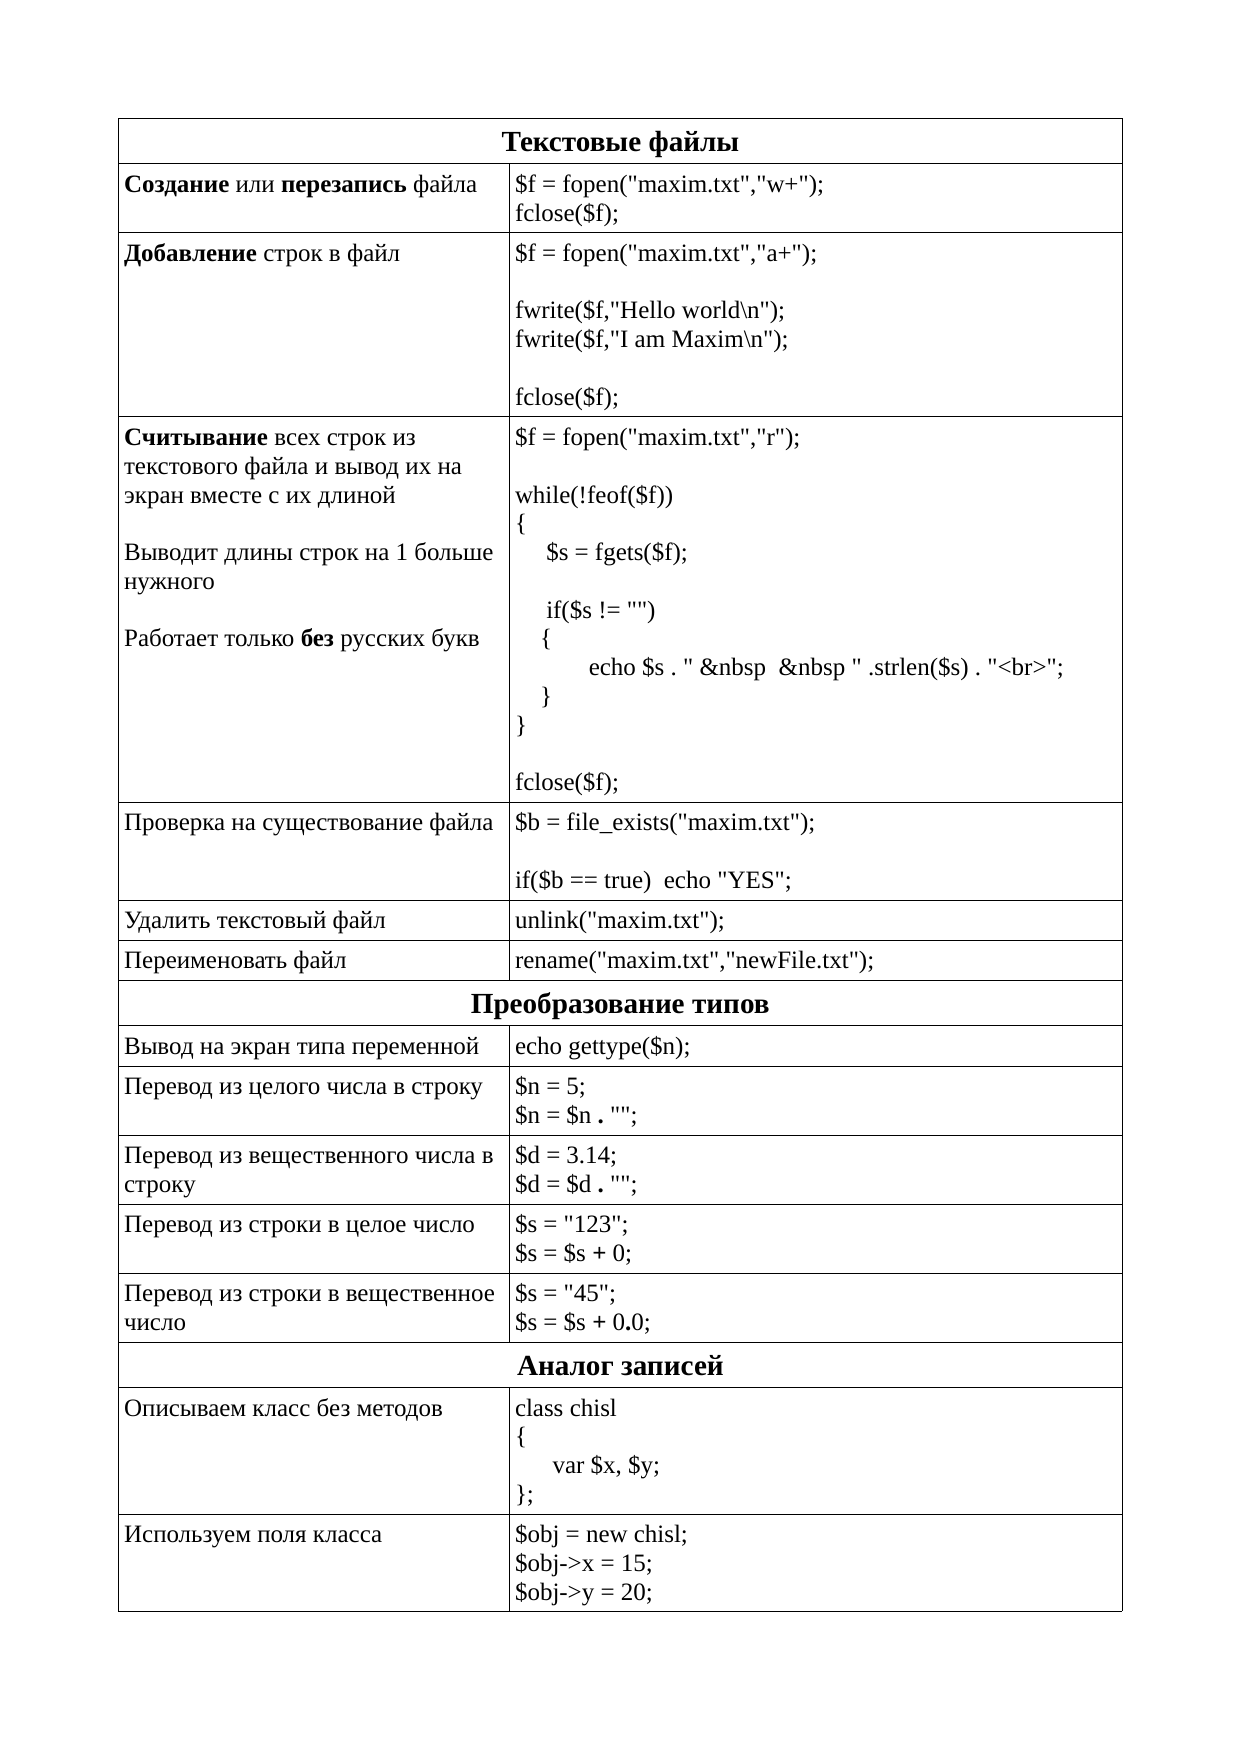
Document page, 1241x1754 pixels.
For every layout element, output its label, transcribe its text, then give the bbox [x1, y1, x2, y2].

table_cell echo gettype($n); [510, 1026, 1122, 1066]
table_cell Добавление строк в файл [119, 233, 509, 416]
table_cell Преобразование типов [119, 981, 1122, 1025]
table_cell $f = fopen("maxim.txt","w+"); fclose($f); [510, 164, 1122, 232]
table_cell Перевод из строки в вещественное число [119, 1274, 509, 1342]
table_cell Переименовать файл [119, 941, 509, 980]
table_cell unlink("maxim.txt"); [510, 901, 1122, 940]
table_cell Считывание всех строк из текстового файла и вывод их на экран вместе с их длиной Выводит длины строк на 1 больше нужного Работает только без русских букв [119, 417, 509, 802]
table_cell $f = fopen("maxim.txt","r"); while(!feof($f)) { $s = fgets($f); if($s != "") { echo $s . " &nbsp &nbsp " .strlen($s) . "<br>"; } } fclose($f); [510, 417, 1122, 802]
table_cell $n = 5; $n = $n . ""; [510, 1067, 1122, 1134]
table_cell Удалить текстовый файл [119, 901, 509, 940]
table_cell $s = "123"; $s = $s + 0; [510, 1205, 1122, 1273]
table_cell rename("maxim.txt","newFile.txt"); [510, 941, 1122, 980]
table_cell Перевод из вещественного числа в строку [119, 1136, 509, 1204]
table_cell Создание или перезапись файла [119, 164, 509, 232]
table_cell $b = file_exists("maxim.txt"); if($b == true) echo "YES"; [510, 803, 1122, 899]
table_cell $obj = new chisl; $obj->x = 15; $obj->y = 20; [510, 1515, 1122, 1611]
table_cell Перевод из строки в целое число [119, 1205, 509, 1273]
table_cell $f = fopen("maxim.txt","a+"); fwrite($f,"Hello world\n"); fwrite($f,"I am Maxim\n"); fclose($f); [510, 233, 1122, 416]
table_cell class chisl { var $x, $y; }; [510, 1388, 1122, 1513]
table_cell Проверка на существование файла [119, 803, 509, 899]
table_cell Перевод из целого числа в строку [119, 1067, 509, 1134]
table_cell Вывод на экран типа переменной [119, 1026, 509, 1066]
table_cell Аналог записей [119, 1343, 1122, 1387]
table_cell Используем поля класса [119, 1515, 509, 1611]
table_cell $d = 3.14; $d = $d . ""; [510, 1136, 1122, 1204]
table_cell Описываем класс без методов [119, 1388, 509, 1513]
table_cell Текстовые файлы [119, 119, 1122, 163]
table_cell $s = "45"; $s = $s + 0.0; [510, 1274, 1122, 1342]
